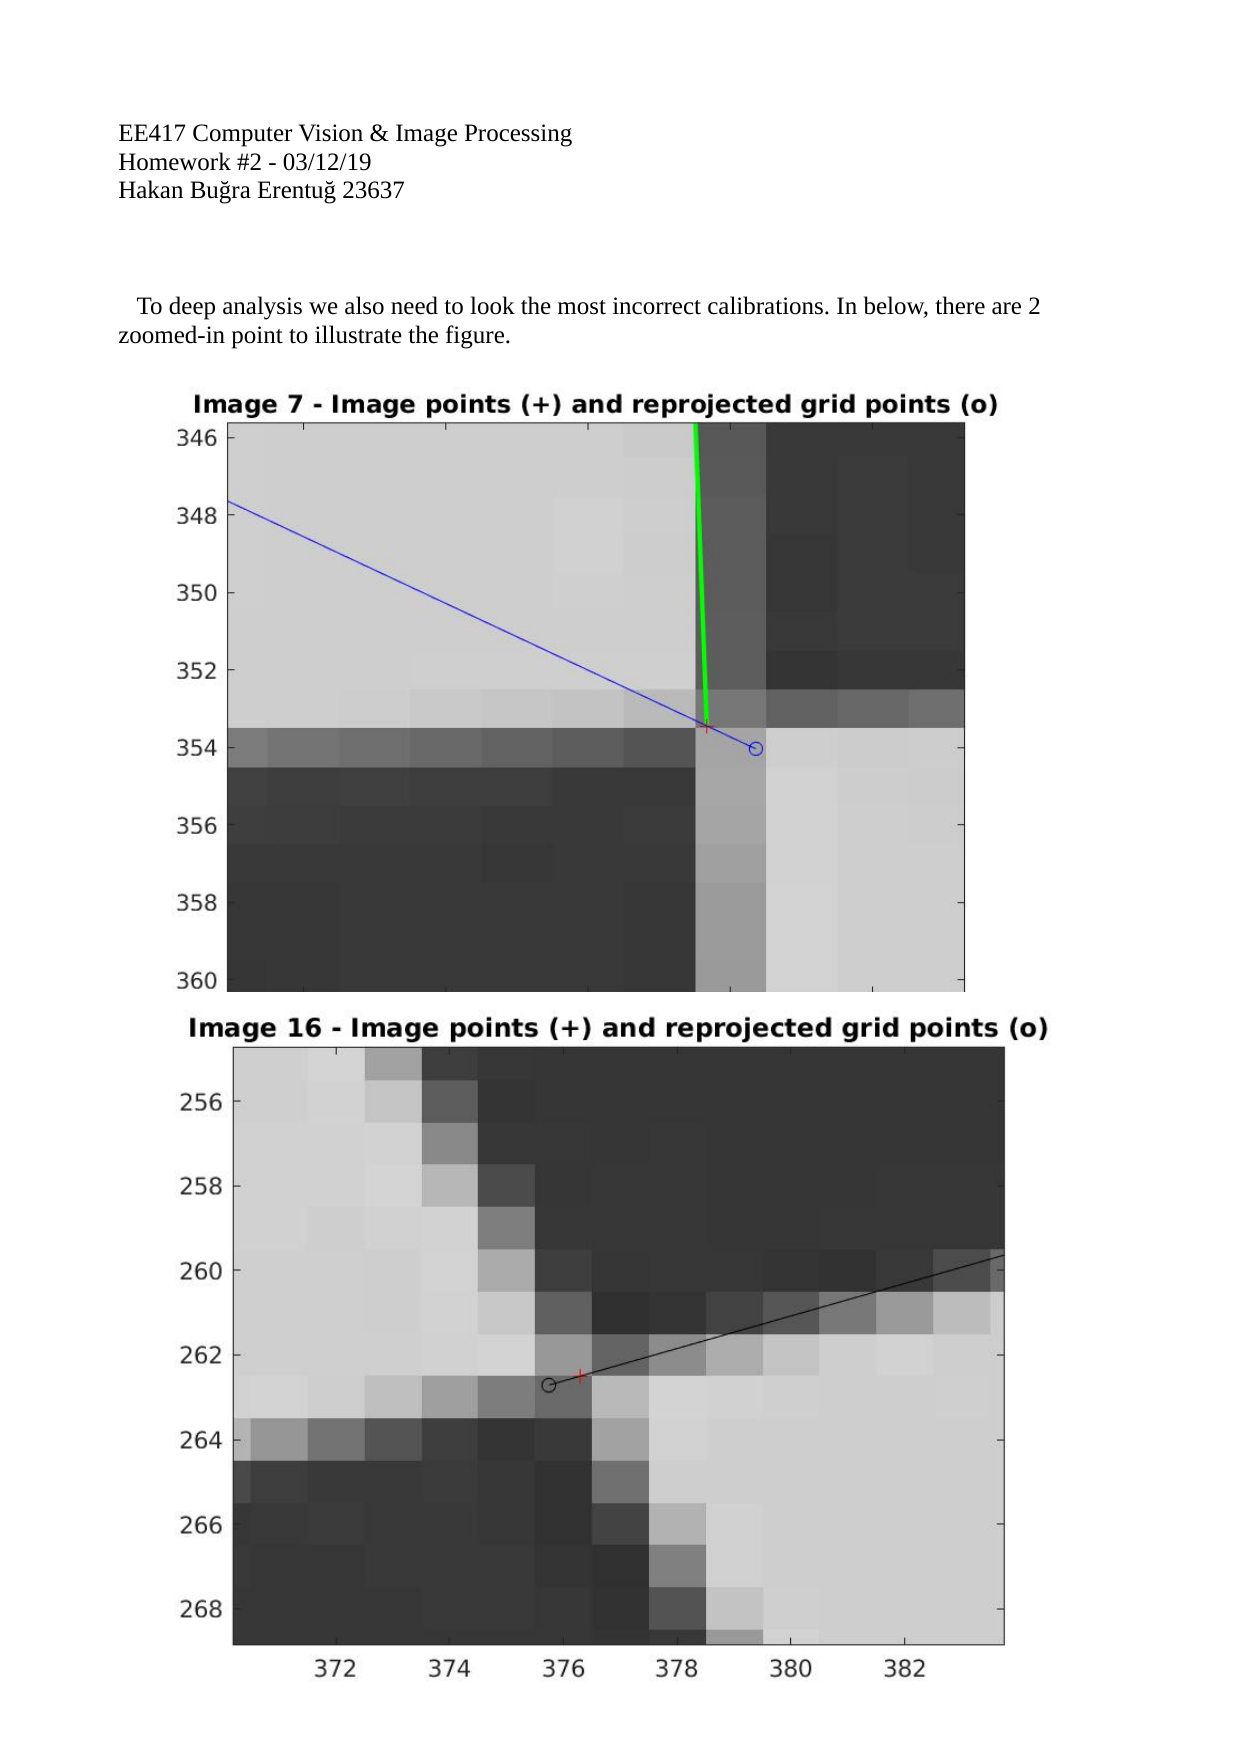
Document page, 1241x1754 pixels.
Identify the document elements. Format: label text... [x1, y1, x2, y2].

text To deep analysis we also need to look the most incorrect calibrations. In below, there are 2 zoomed-in point to illustrate the figure. [118, 291, 1122, 349]
picture [103, 370, 1100, 1726]
